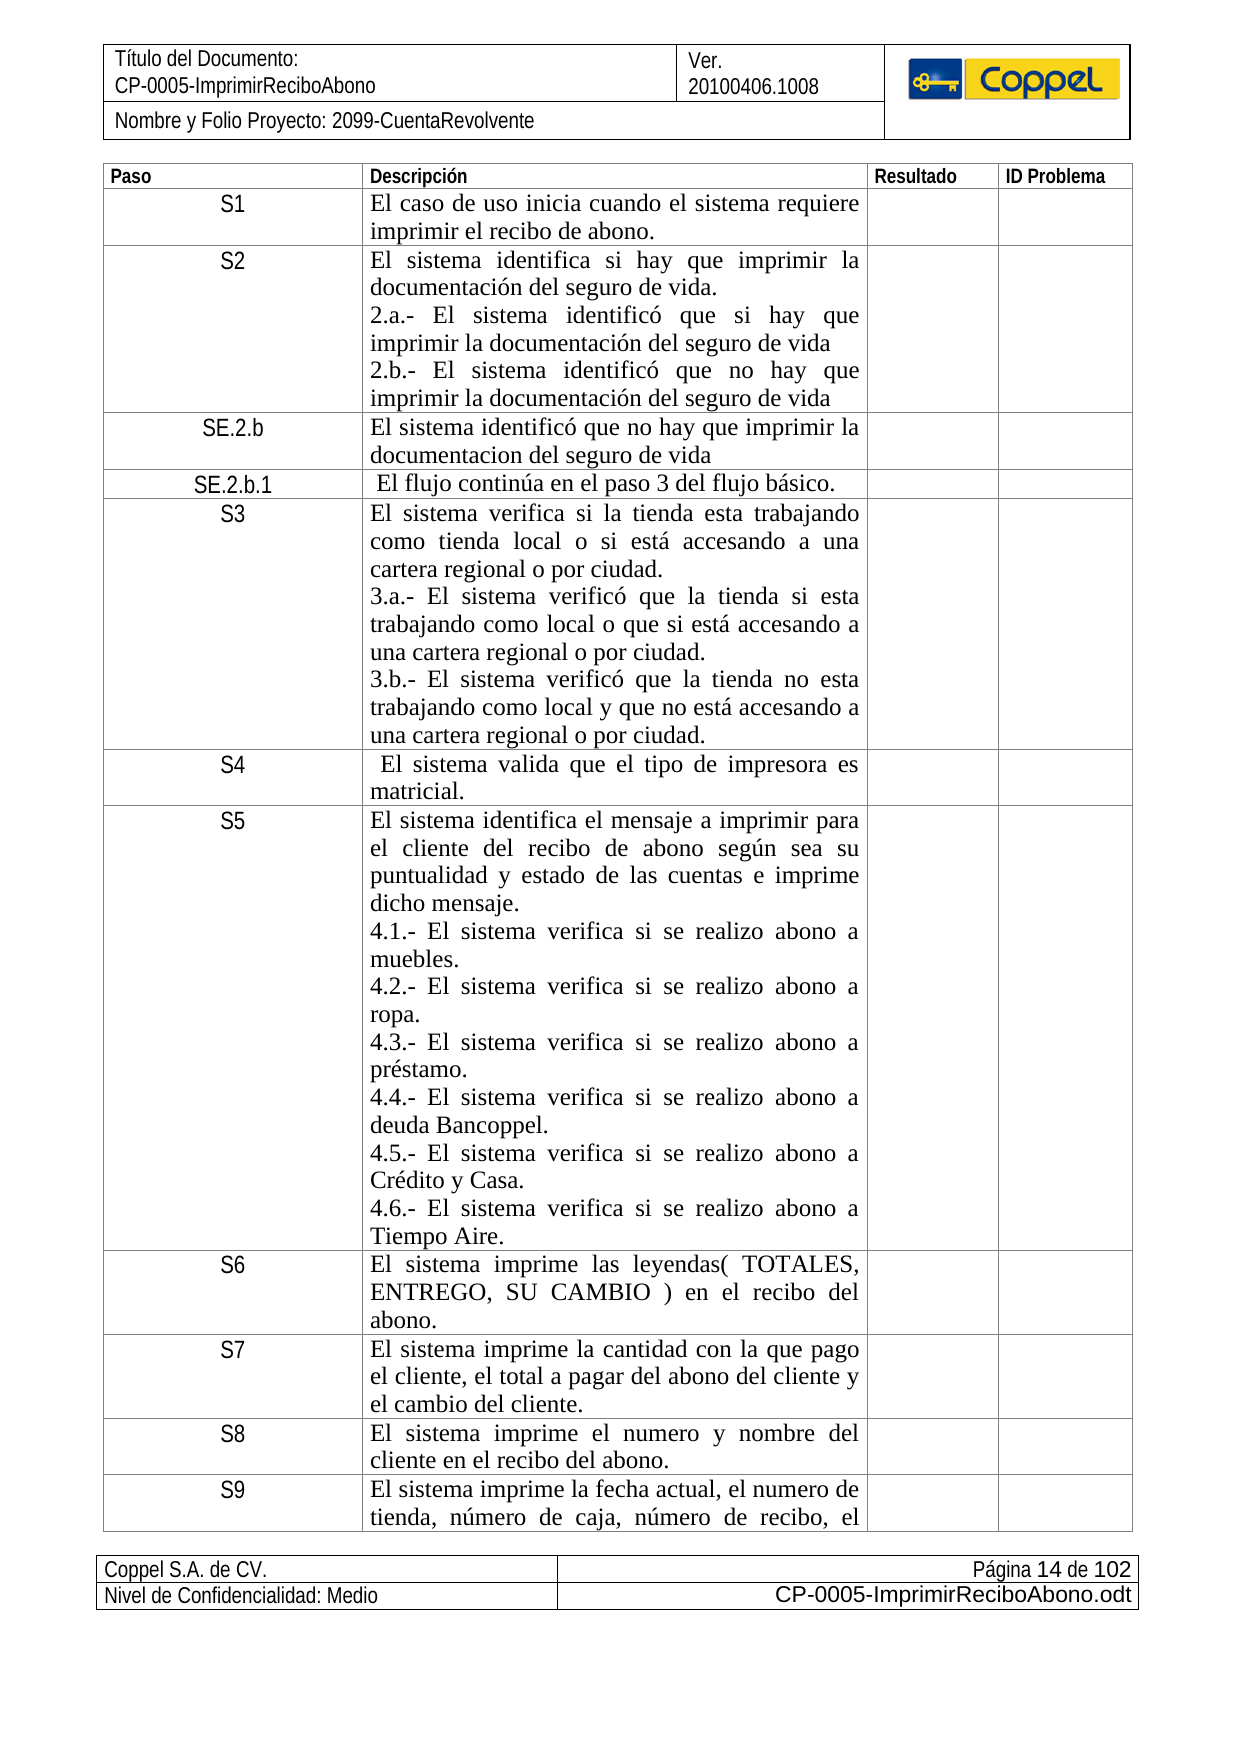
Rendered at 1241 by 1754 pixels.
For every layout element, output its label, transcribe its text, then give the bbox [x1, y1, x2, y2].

table_cell [868, 1251, 998, 1334]
table_cell [868, 1335, 998, 1418]
table_cell [999, 189, 1132, 245]
table_cell S1 [104, 189, 362, 245]
table_cell SE.2.b [104, 413, 362, 468]
table_cell ID Problema [999, 164, 1132, 188]
table_cell S7 [104, 1335, 362, 1418]
table_cell [999, 1475, 1132, 1531]
table_cell [868, 806, 998, 1249]
table_cell El sistema imprime la cantidad con la que pago el cliente, el total a pagar del abono del cliente y el cambio del cliente. [363, 1335, 867, 1418]
table_cell S6 [104, 1251, 362, 1334]
table_cell S3 [104, 499, 362, 749]
table_cell [868, 470, 998, 498]
table_cell [999, 246, 1132, 412]
table_cell S8 [104, 1419, 362, 1474]
table_cell El caso de uso inicia cuando el sistema requiere imprimir el recibo de abono. [363, 189, 867, 245]
table_cell [868, 246, 998, 412]
table_cell Descripción [363, 164, 867, 188]
table_cell S5 [104, 806, 362, 1249]
table_cell El sistema verifica si la tienda esta trabajando como tienda local o si está accesando a una cartera regional o por ciudad. 3.a.- El sistema verificó que la tienda si esta trabajando como local o que si está accesando a una cartera regional o por ciudad. 3.b.- El sistema verificó que la tienda no esta trabajando como local y que no está accesando a una cartera regional o por ciudad. [363, 499, 867, 749]
table_cell [868, 189, 998, 245]
table_cell Paso [104, 164, 362, 188]
table_cell [999, 1335, 1132, 1418]
table_cell [999, 806, 1132, 1249]
table_cell [999, 470, 1132, 498]
table_cell El sistema valida que el tipo de impresora es matricial. [363, 750, 867, 805]
table_cell S4 [104, 750, 362, 805]
table_cell S9 [104, 1475, 362, 1531]
table_cell El sistema imprime las leyendas( TOTALES, ENTREGO, SU CAMBIO ) en el recibo del abono. [363, 1251, 867, 1334]
table_cell [868, 413, 998, 468]
table_cell [999, 499, 1132, 749]
table_cell [999, 750, 1132, 805]
table_cell El sistema imprime la fecha actual, el numero de tienda, número de caja, número de recibo, el [363, 1475, 867, 1531]
table_cell El sistema identifica el mensaje a imprimir para el cliente del recibo de abono según sea su puntualidad y estado de las cuentas e imprime dicho mensaje. 4.1.- El sistema verifica si se realizo abono a muebles. 4.2.- El sistema verifica si se realizo abono a ropa. 4.3.- El sistema verifica si se realizo abono a préstamo. 4.4.- El sistema verifica si se realizo abono a deuda Bancoppel. 4.5.- El sistema verifica si se realizo abono a Crédito y Casa. 4.6.- El sistema verifica si se realizo abono a Tiempo Aire. [363, 806, 867, 1249]
table_cell El sistema imprime el numero y nombre del cliente en el recibo del abono. [363, 1419, 867, 1474]
table_cell El sistema identifica si hay que imprimir la documentación del seguro de vida. 2.a.- El sistema identificó que si hay que imprimir la documentación del seguro de vida 2.b.- El sistema identificó que no hay que imprimir la documentación del seguro de vida [363, 246, 867, 412]
table_cell [868, 1475, 998, 1531]
table_cell [868, 1419, 998, 1474]
table_cell [999, 1251, 1132, 1334]
table_cell SE.2.b.1 [104, 470, 362, 498]
table_cell [999, 413, 1132, 468]
table_cell [868, 750, 998, 805]
table_cell [868, 499, 998, 749]
table_cell El sistema identificó que no hay que imprimir la documentacion del seguro de vida [363, 413, 867, 468]
table_cell [999, 1419, 1132, 1474]
table_cell El flujo continúa en el paso 3 del flujo básico. [363, 470, 867, 498]
table_cell S2 [104, 246, 362, 412]
table_cell Resultado [868, 164, 998, 188]
